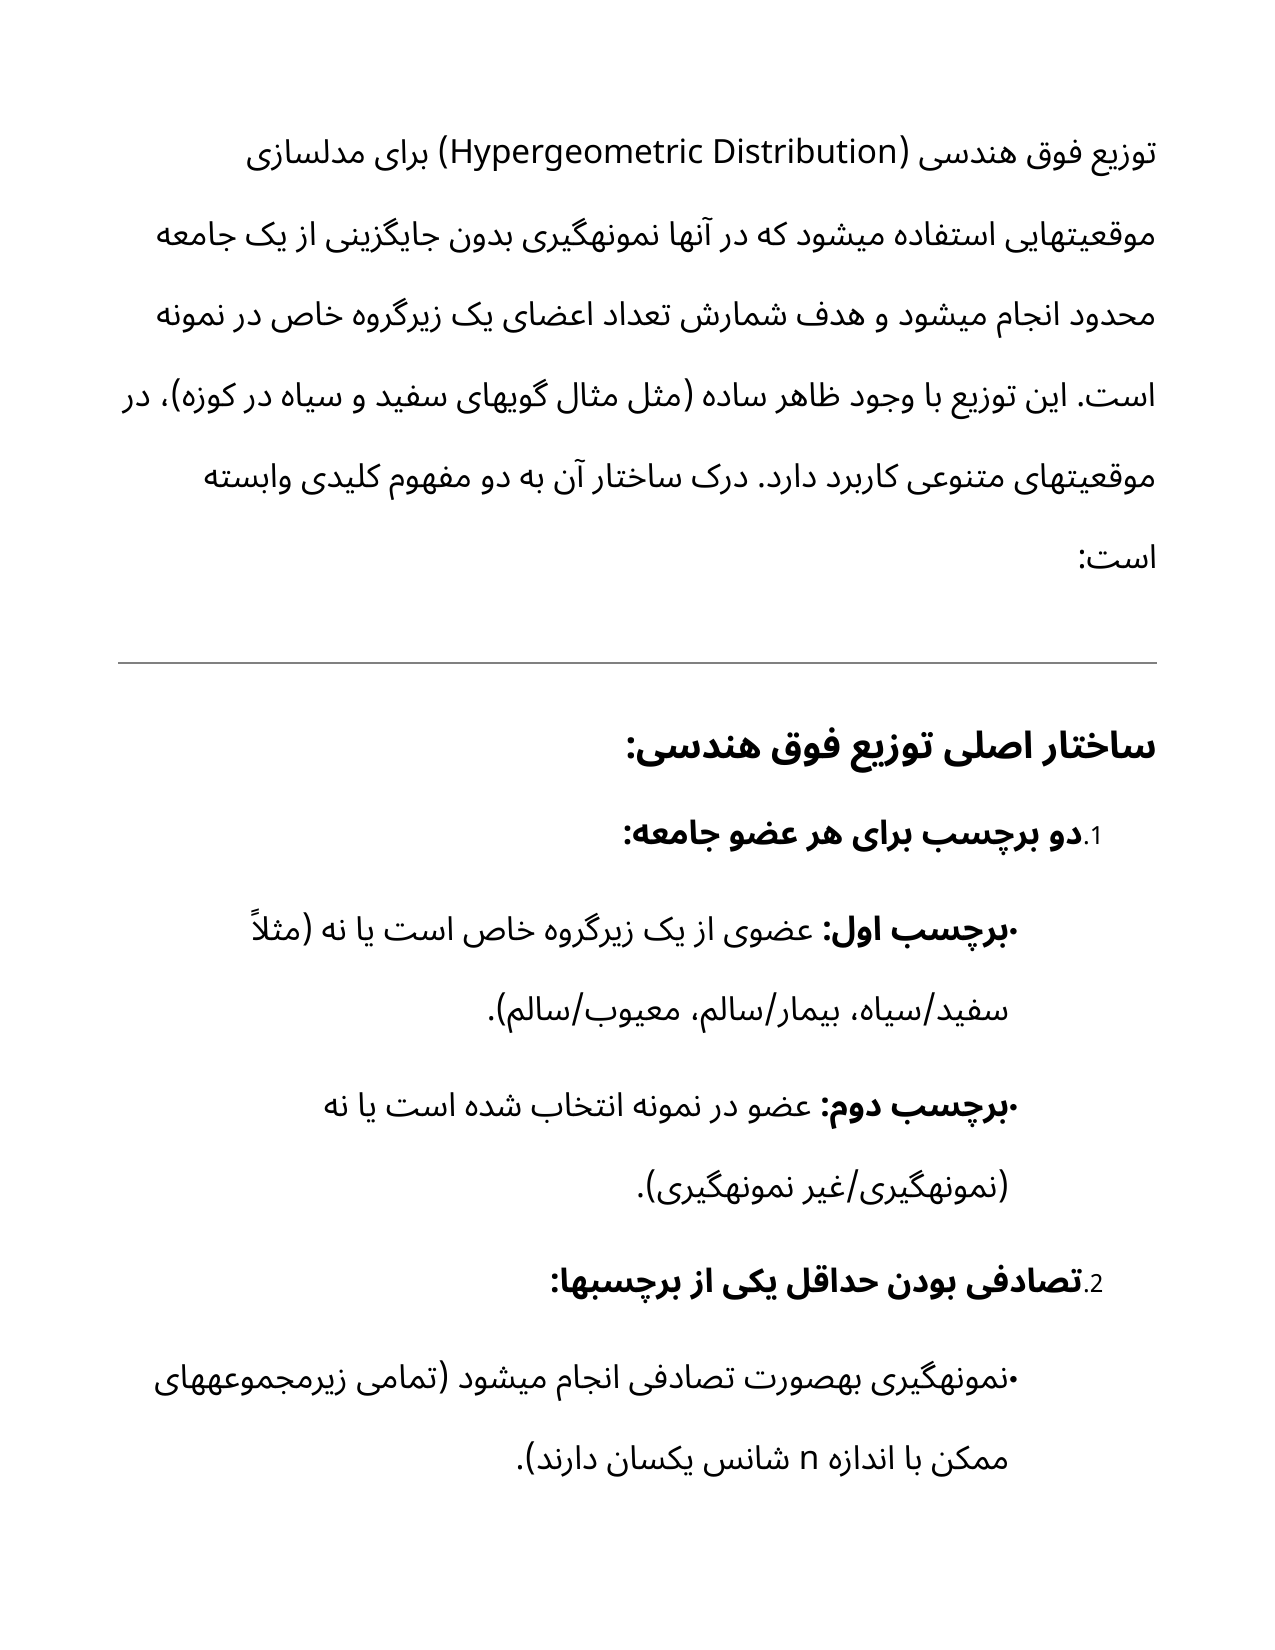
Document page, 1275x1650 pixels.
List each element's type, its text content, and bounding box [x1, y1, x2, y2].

list نمونهگیری بهصورت تصادفی انجام میشود (تمامی زیرمجموعههای ممکن با اندازه n شانس یکسان دارند). [118, 1342, 1039, 1494]
subtitle ساختار اصلی توزیع فوق هندسی: [118, 707, 1157, 786]
list دو برچسب برای هر عضو جامعه: [118, 798, 1112, 869]
list برچسب دوم: عضو در نمونه انتخاب شده است یا نه (نمونهگیری/غیر نمونهگیری). [118, 1071, 1039, 1222]
list برچسب اول: عضوی از یک زیرگروه خاص است یا نه (مثلاً سفید/سیاه، بیمار/سالم، معیوب/سالم). [118, 894, 1039, 1045]
text توزیع فوق هندسی (Hypergeometric Distribution) برای مدلسازی موقعیتهایی استفاده میشود که در آنها نمونهگیری بدون جایگزینی از یک جامعه محدود انجام میشود و هدف شمارش تعداد اعضای یک زیرگروه خاص در نمونه است. این توزیع با وجود ظاهر ساده (مثل مثال گویهای سفید و سیاه در کوزه)، در موقعیتهای متنوعی کاربرد دارد. درک ساختار آن به دو مفهوم کلیدی وابسته است: [118, 118, 1157, 593]
list تصادفی بودن حداقل یکی از برچسبها: [118, 1247, 1112, 1317]
